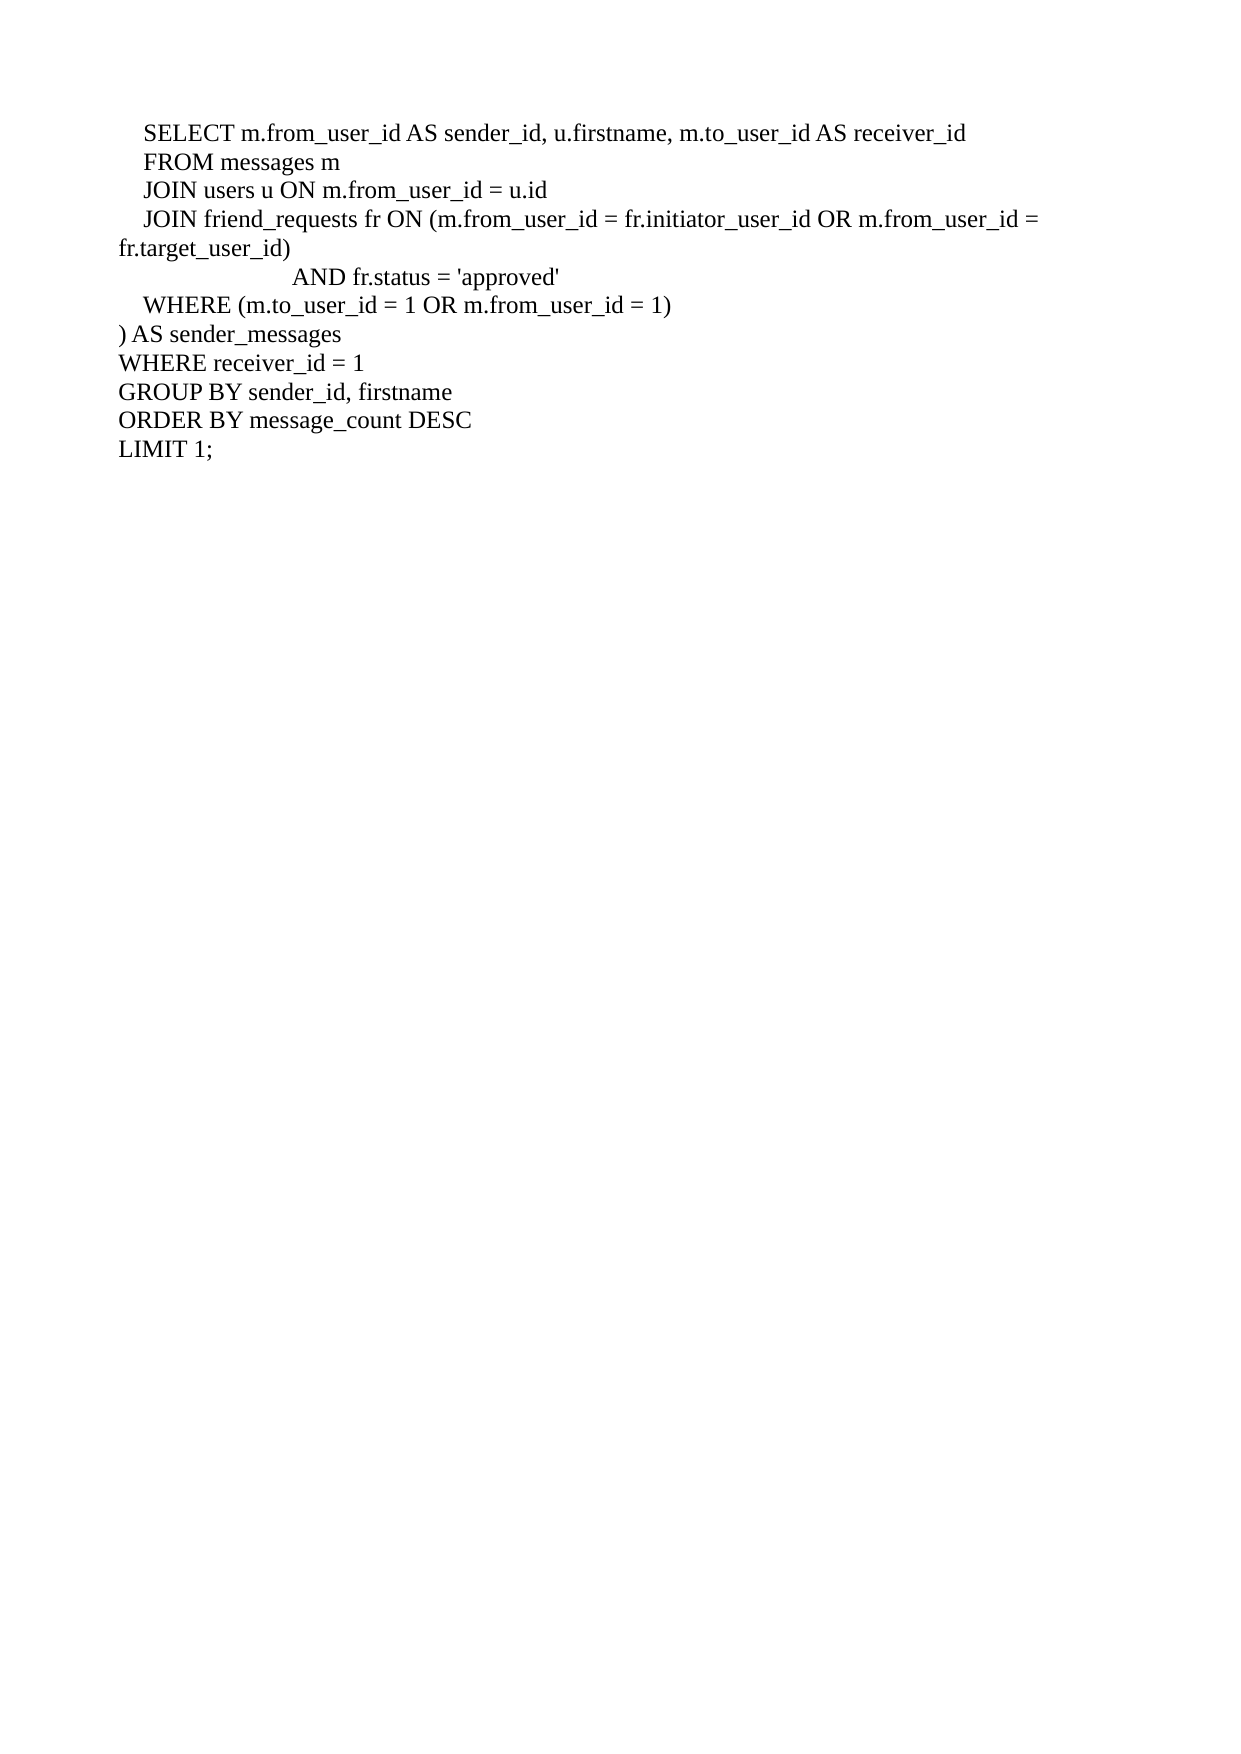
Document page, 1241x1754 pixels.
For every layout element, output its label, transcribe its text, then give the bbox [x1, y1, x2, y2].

text SELECT m.from_user_id AS sender_id, u.firstname, m.to_user_id AS receiver_id FROM messages m JOIN users u ON m.from_user_id = u.id JOIN friend_requests fr ON (m.from_user_id = fr.initiator_user_id OR m.from_user_id = fr.target_user_id) AND fr.status = 'approved' WHERE (m.to_user_id = 1 OR m.from_user_id = 1) ) AS sender_messages WHERE receiver_id = 1 GROUP BY sender_id, firstname ORDER BY message_count DESC LIMIT 1; [118, 118, 1122, 463]
